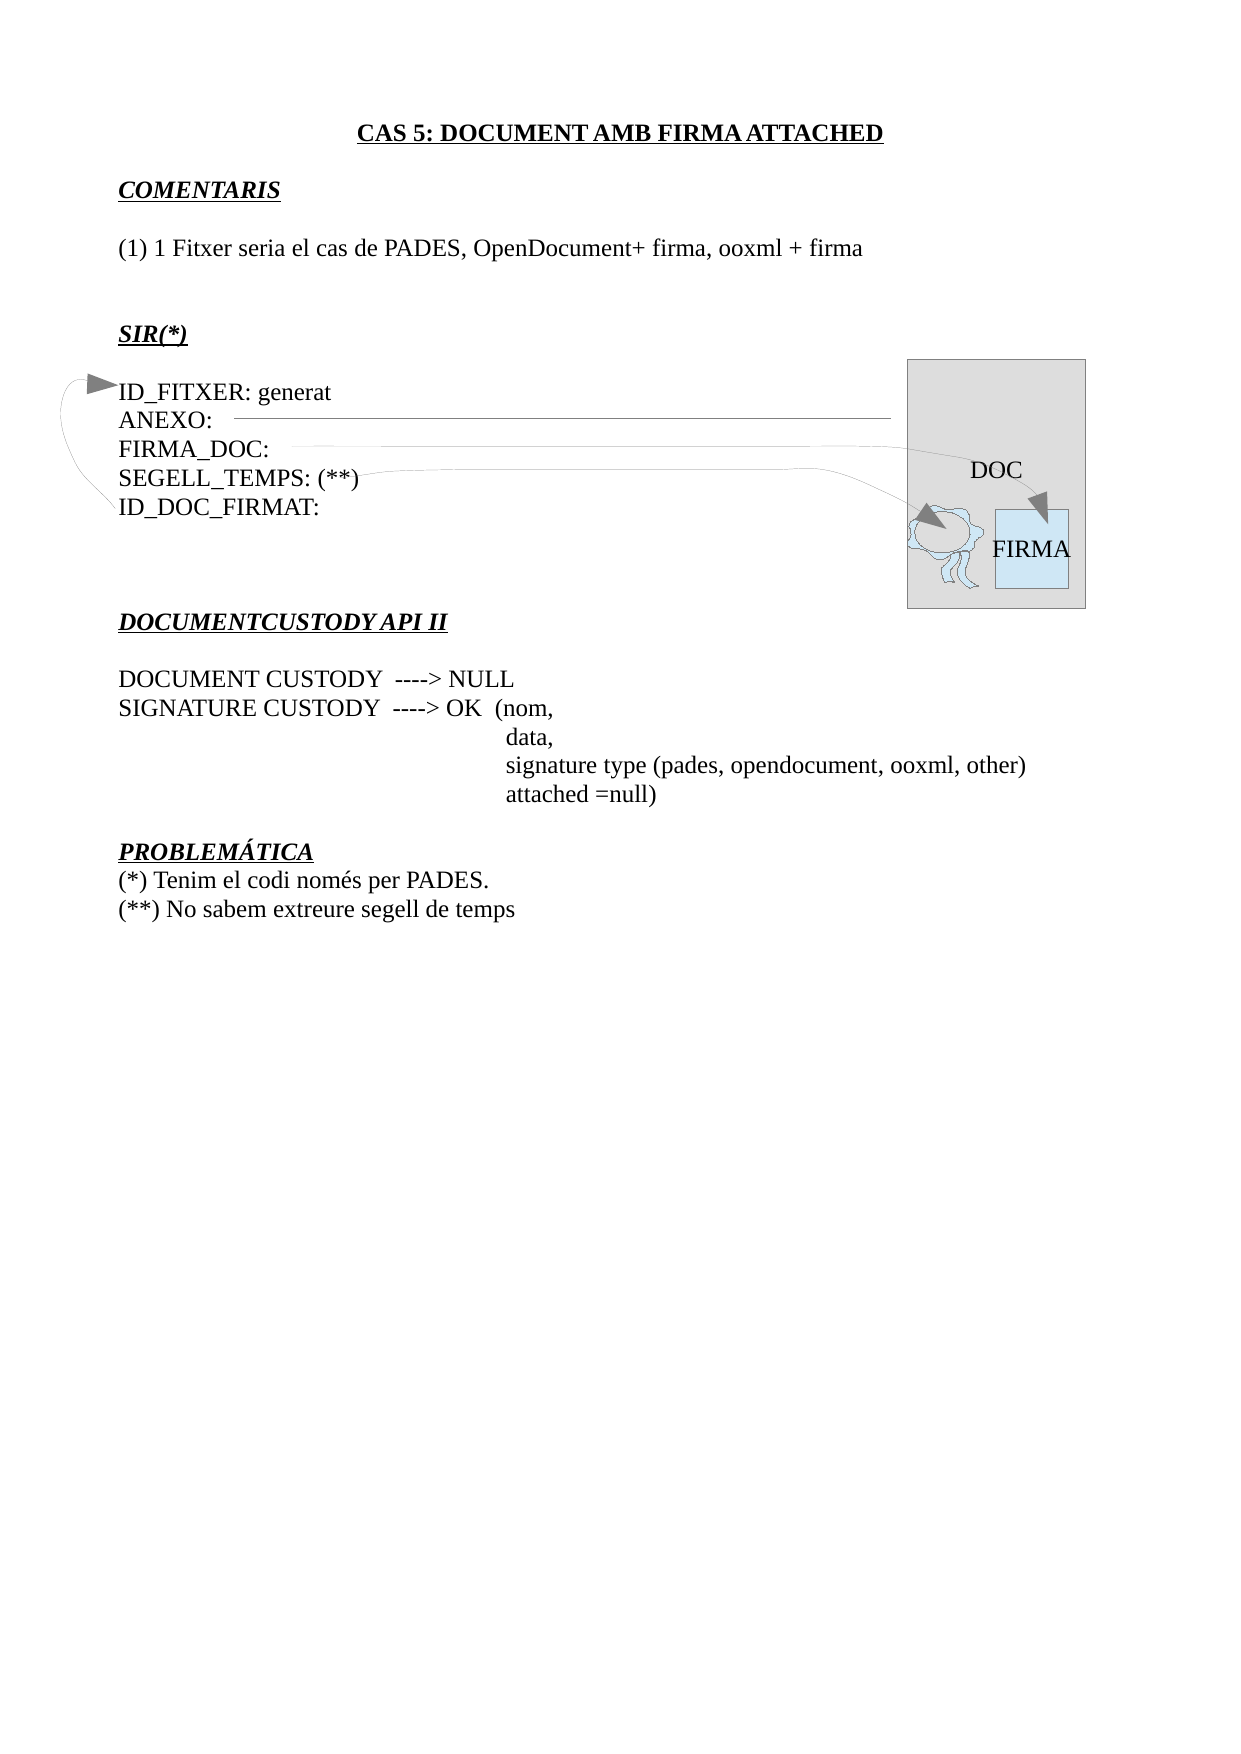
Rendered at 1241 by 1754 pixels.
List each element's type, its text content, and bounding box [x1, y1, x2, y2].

text (1) 1 Fitxer seria el cas de PADES, OpenDocument+ firma, ooxml + firma [118, 233, 1122, 262]
text (**) No sabem extreure segell de temps [118, 894, 1122, 923]
text SIGNATURE CUSTODY ----> OK (nom, [118, 693, 1122, 722]
text attached =null) [118, 779, 1122, 808]
text ID_FITXER: generat [118, 377, 907, 406]
text [1086, 377, 1122, 406]
text [1086, 463, 1122, 492]
text ANEXO: [118, 406, 907, 434]
text [1086, 492, 1122, 521]
text DOCUMENTCUSTODY API II [118, 607, 1122, 636]
text DOCUMENT CUSTODY ----> NULL [118, 664, 1122, 693]
text FIRMA_DOC: [118, 434, 907, 463]
text [1086, 406, 1122, 434]
text ID_DOC_FIRMAT: [118, 492, 907, 521]
text COMENTARIS [118, 176, 1122, 204]
text (*) Tenim el codi només per PADES. [118, 866, 1122, 894]
text data, [118, 722, 1122, 751]
text SIR(*) [118, 319, 1122, 348]
text [1086, 434, 1122, 463]
text signature type (pades, opendocument, ooxml, other) [118, 751, 1122, 779]
text PROBLEMÁTICA [118, 837, 1122, 866]
text CAS 5: DOCUMENT AMB FIRMA ATTACHED [118, 118, 1122, 147]
text SEGELL_TEMPS: (**) [118, 463, 907, 492]
